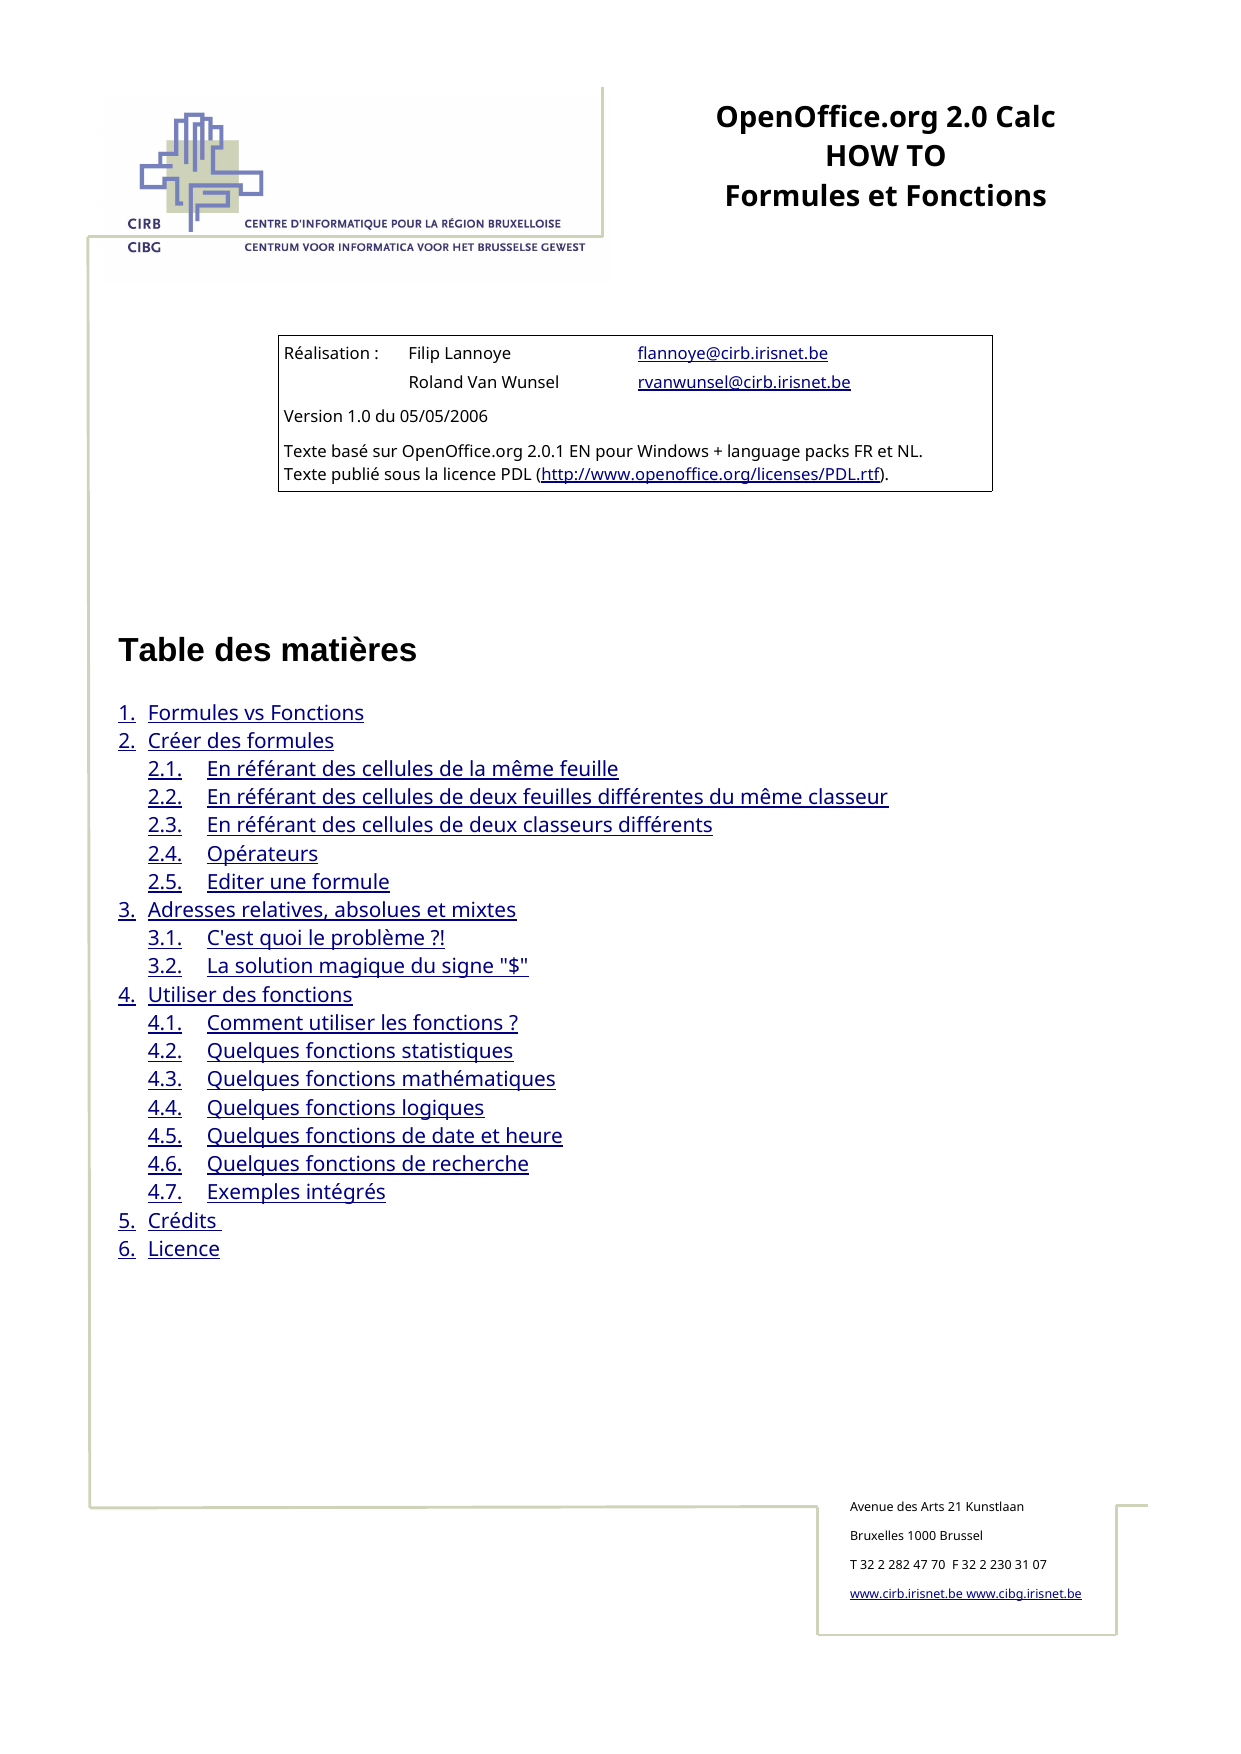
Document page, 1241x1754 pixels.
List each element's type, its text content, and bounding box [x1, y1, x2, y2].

table_header flannoye@cirb.irisnet.be [632, 336, 992, 370]
text 4.3. Quelques fonctions mathématiques [148, 1064, 1152, 1093]
subtitle Table des matières [118, 631, 1152, 668]
text 4.6. Quelques fonctions de recherche [148, 1149, 1152, 1177]
text 2.3. En référant des cellules de deux classeurs différents [148, 811, 1152, 839]
table_header OpenOffice.org 2.0 Calc HOW TO Formules et Fonctions [633, 89, 1147, 222]
table_header [118, 89, 601, 95]
text 6. Licence [118, 1234, 1152, 1262]
text 4.7. Exemples intégrés [148, 1177, 1152, 1206]
table_cell Roland Van Wunsel [402, 370, 632, 399]
text 4.1. Comment utiliser les fonctions ? [148, 1008, 1152, 1036]
text 5. Crédits [118, 1206, 1152, 1234]
table_header [604, 89, 633, 222]
text 4.5. Quelques fonctions de date et heure [148, 1121, 1152, 1149]
text 3. Adresses relatives, absolues et mixtes [118, 895, 1152, 923]
text 2. Créer des formules [118, 726, 1152, 754]
table_cell [279, 370, 402, 399]
table_cell Version 1.0 du 05/05/2006 [279, 399, 992, 433]
table_cell Texte basé sur OpenOffice.org 2.0.1 EN pour Windows + language packs FR et NL. Texte publié sous la licence PDL (http://www.openoffice.org/licenses/PDL.rtf). [279, 434, 992, 491]
text 4.2. Quelques fonctions statistiques [148, 1036, 1152, 1064]
text 1. Formules vs Fonctions [118, 698, 1152, 726]
table_header Réalisation : [279, 336, 402, 370]
text 2.2. En référant des cellules de deux feuilles différentes du même classeur [148, 782, 1152, 811]
text 2.1. En référant des cellules de la même feuille [148, 754, 1152, 782]
text 4.4. Quelques fonctions logiques [148, 1093, 1152, 1121]
text 2.5. Editer une formule [148, 867, 1152, 895]
picture [97, 95, 612, 282]
text 4. Utiliser des fonctions [118, 980, 1152, 1008]
text 3.1. C'est quoi le problème ?! [148, 923, 1152, 952]
text 3.2. La solution magique du signe "$" [148, 952, 1152, 980]
picture [97, 95, 601, 235]
table_cell rvanwunsel@cirb.irisnet.be [632, 370, 992, 399]
text 2.4. Opérateurs [148, 839, 1152, 867]
table_header Filip Lannoye [402, 336, 632, 370]
